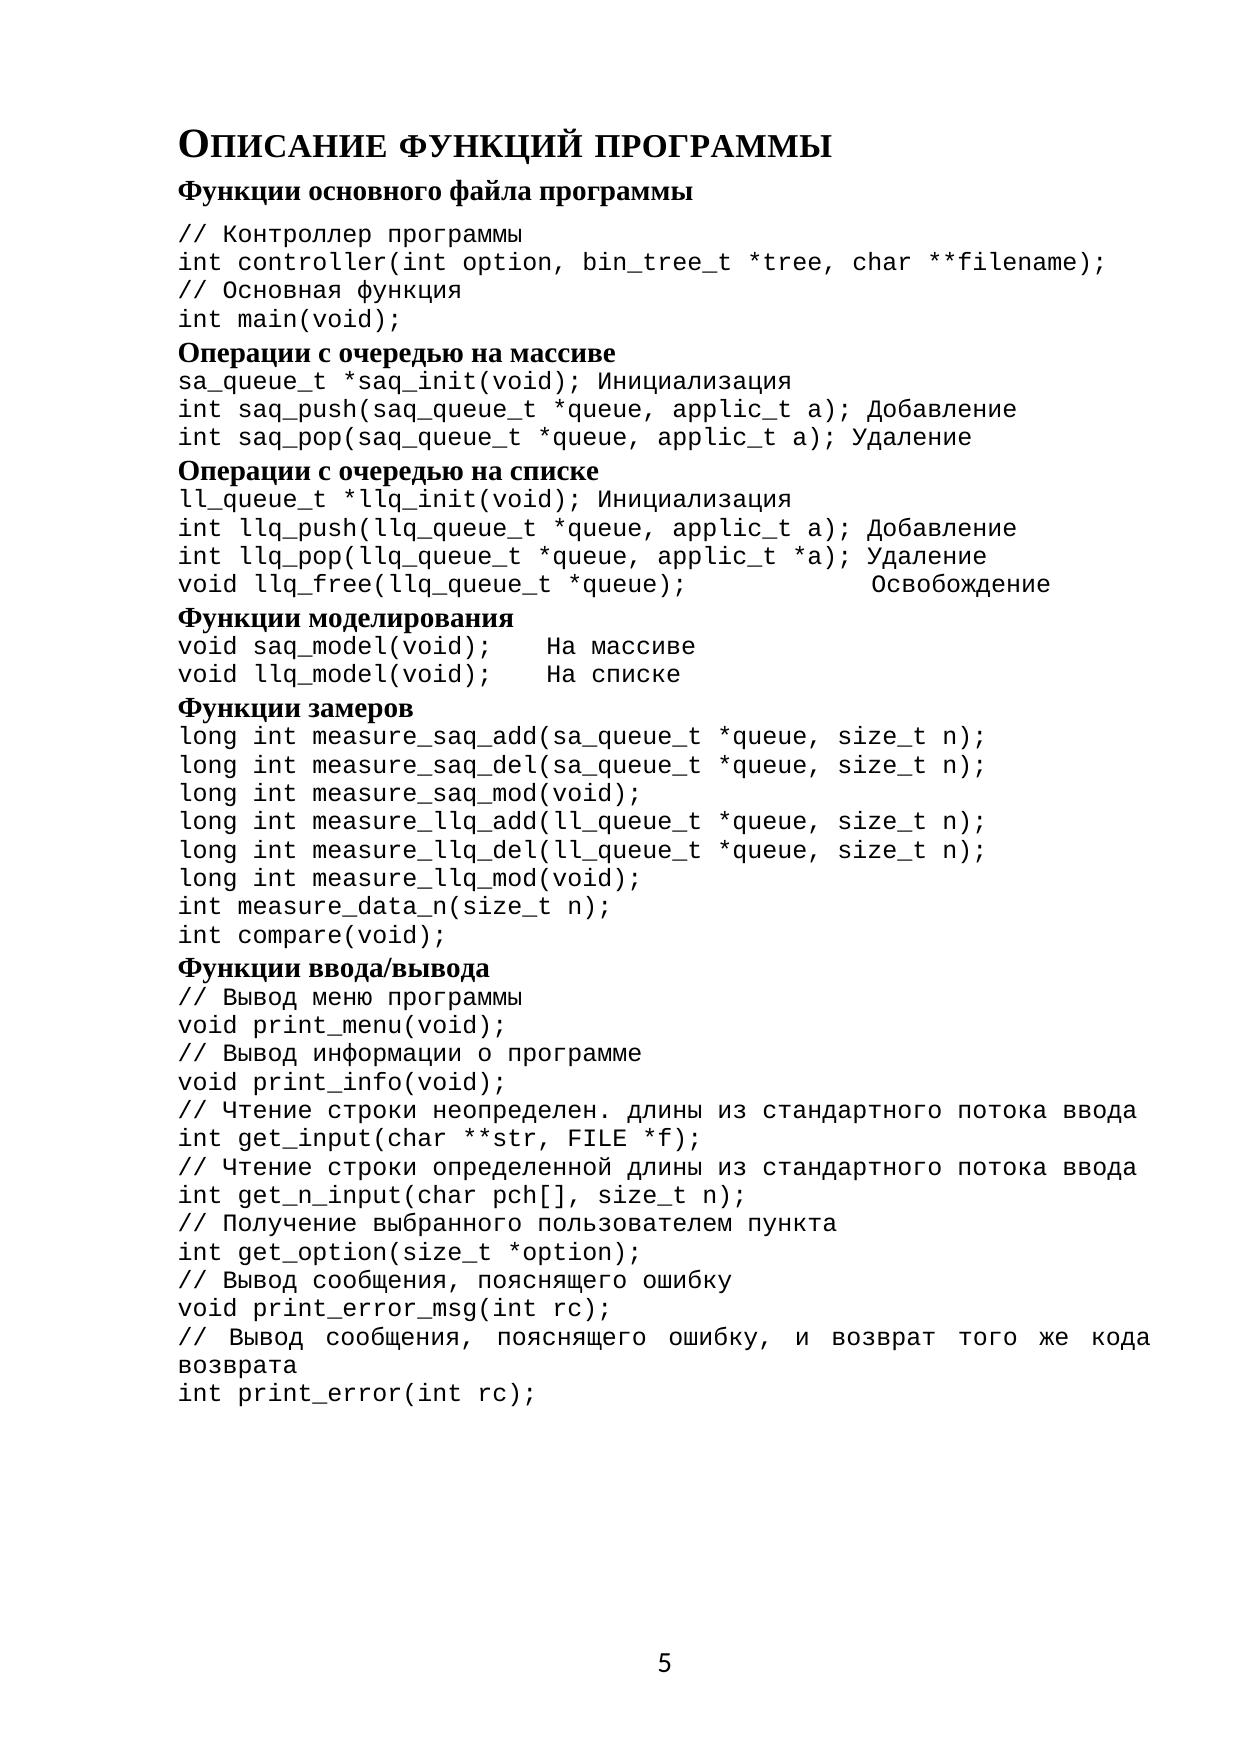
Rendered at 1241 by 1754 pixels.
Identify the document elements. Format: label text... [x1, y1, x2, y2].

subtitle Описание функций программы [177, 118, 1152, 166]
text int llq_pop(llq_queue_t *queue, applic_t *a); Удаление [177, 543, 1152, 572]
text // Вывод меню программы [177, 984, 1152, 1012]
text Операции с очередью на массиве [177, 335, 1152, 368]
text // Чтение строки определенной длины из стандартного потока ввода [177, 1154, 1152, 1182]
text void llq_free(llq_queue_t *queue); Освобождение [177, 572, 1152, 600]
text // Вывод сообщения, пояснящего ошибку [177, 1267, 1152, 1296]
text int controller(int option, bin_tree_t *tree, char **filename); [177, 250, 1152, 278]
text int measure_data_n(size_t n); [177, 894, 1152, 922]
text long int measure_llq_del(ll_queue_t *queue, size_t n); [177, 837, 1152, 866]
text int saq_push(saq_queue_t *queue, applic_t a); Добавление [177, 397, 1152, 425]
text ll_queue_t *llq_init(void); Инициализация [177, 487, 1152, 515]
text Функции замеров [177, 690, 1152, 724]
text void print_error_msg(int rc); [177, 1296, 1152, 1324]
text int compare(void); [177, 922, 1152, 951]
text // Основная функция [177, 278, 1152, 306]
text // Контроллер программы [177, 221, 1152, 250]
text int get_input(char **str, FILE *f); [177, 1126, 1152, 1154]
text long int measure_saq_add(sa_queue_t *queue, size_t n); [177, 724, 1152, 752]
text long int measure_llq_mod(void); [177, 866, 1152, 894]
text // Вывод информации о программе [177, 1041, 1152, 1069]
text void print_info(void); [177, 1069, 1152, 1097]
text long int measure_llq_add(ll_queue_t *queue, size_t n); [177, 809, 1152, 837]
text int llq_push(llq_queue_t *queue, applic_t a); Добавление [177, 515, 1152, 543]
text int get_n_input(char pch[], size_t n); [177, 1182, 1152, 1211]
text sa_queue_t *saq_init(void); Инициализация [177, 368, 1152, 397]
text // Вывод сообщения, пояснящего ошибку, и возврат того же кода возврата [177, 1324, 1152, 1381]
text int print_error(int rc); [177, 1381, 1152, 1409]
text void llq_model(void); На списке [177, 662, 1152, 690]
text int saq_pop(saq_queue_t *queue, applic_t a); Удаление [177, 425, 1152, 453]
text int main(void); [177, 306, 1152, 335]
text long int measure_saq_mod(void); [177, 781, 1152, 809]
text // Чтение строки неопределен. длины из стандартного потока ввода [177, 1097, 1152, 1126]
text Функции моделирования [177, 600, 1152, 634]
text long int measure_saq_del(sa_queue_t *queue, size_t n); [177, 752, 1152, 781]
text void print_menu(void); [177, 1012, 1152, 1041]
text void saq_model(void); На массиве [177, 634, 1152, 662]
text // Получение выбранного пользователем пункта [177, 1211, 1152, 1239]
text int get_option(size_t *option); [177, 1239, 1152, 1267]
text Функции ввода/вывода [177, 951, 1152, 984]
text Операции с очередью на списке [177, 453, 1152, 487]
text Функции основного файла программы [177, 173, 1152, 207]
